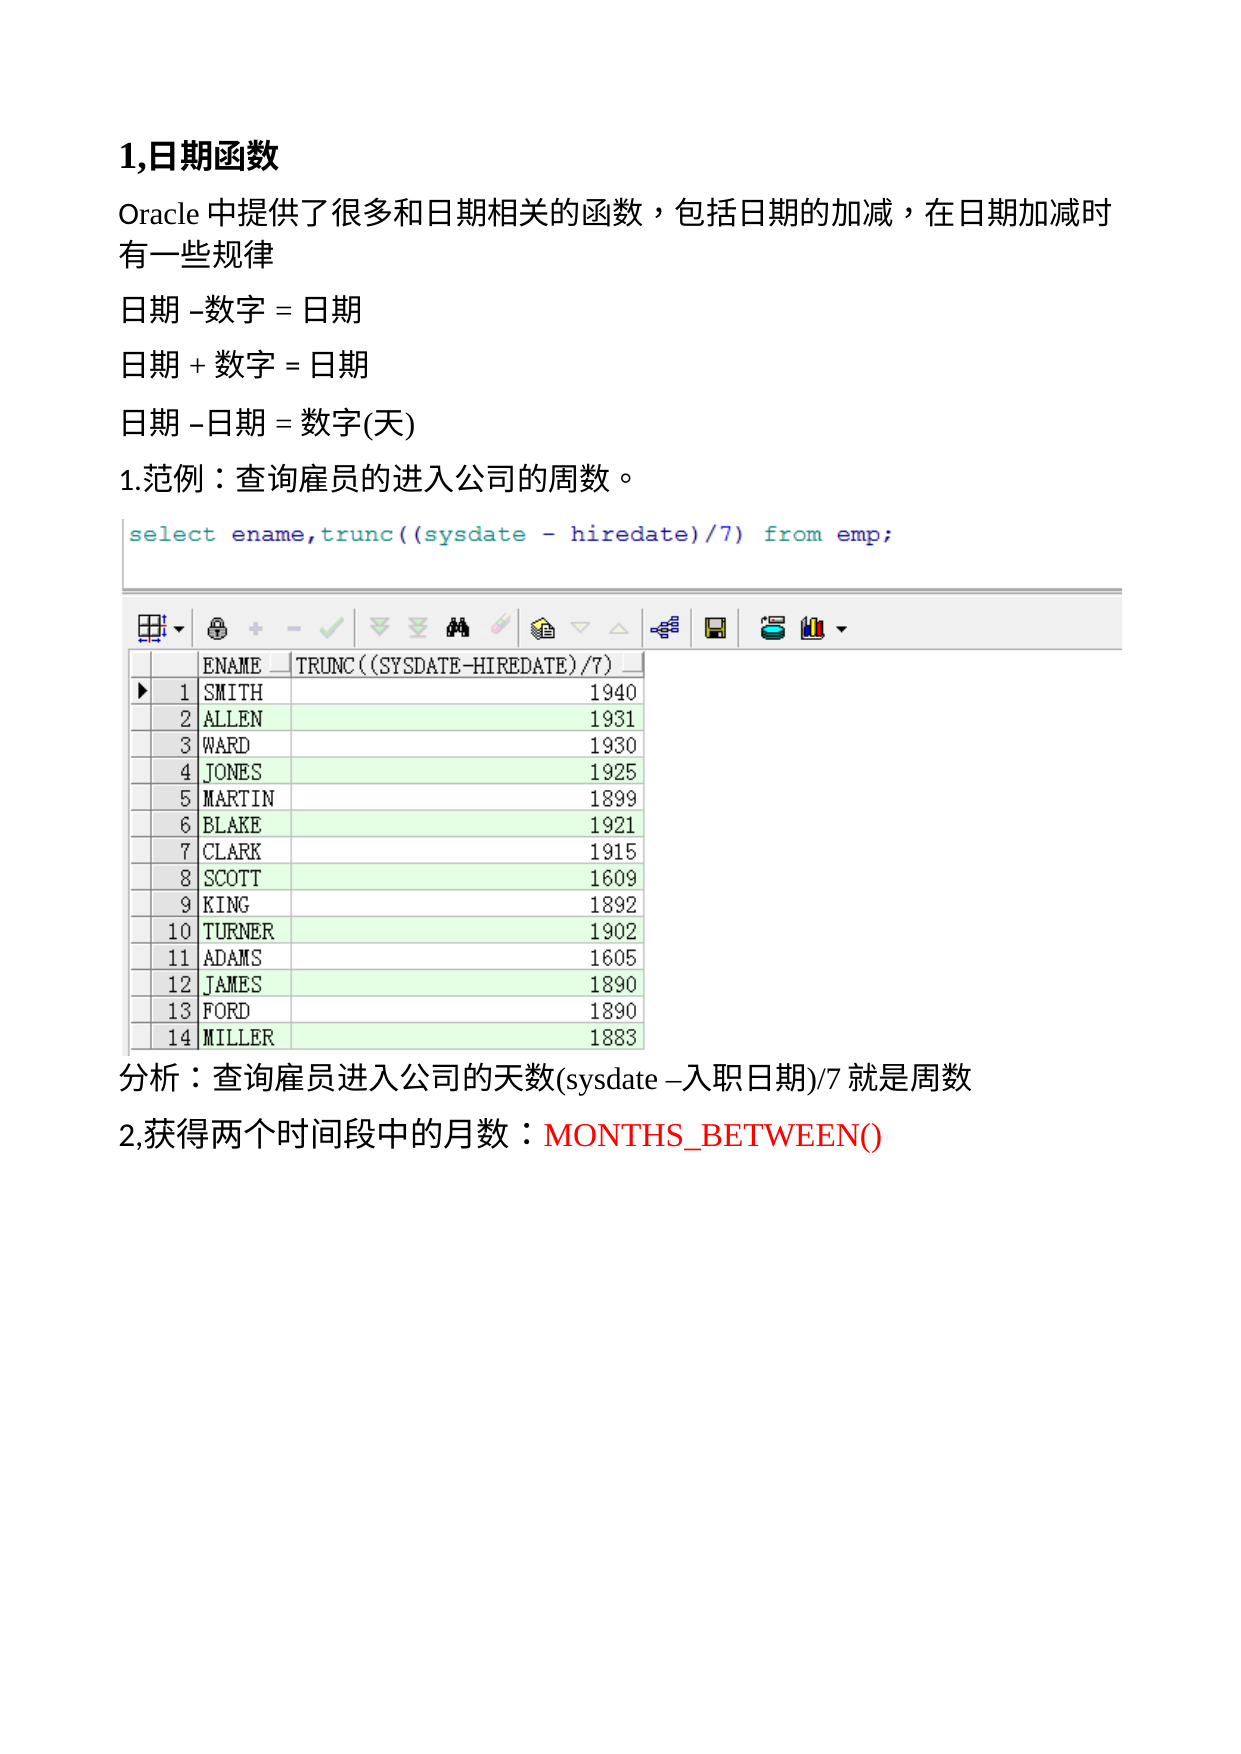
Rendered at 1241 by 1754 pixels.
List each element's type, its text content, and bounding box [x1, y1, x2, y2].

text Oracle中提供了很多和日期相关的函数，包括日期的加减，在日期加减时有一些规律 [118, 191, 1122, 276]
text 2,获得两个时间段中的月数：MONTHS_BETWEEN() [118, 1111, 1122, 1156]
text 分析：查询雇员进入公司的天数(sysdate –入职日期)/7就是周数 [118, 1056, 1122, 1098]
subtitle 1,日期函数 [118, 133, 1122, 178]
text 日期 + 数字 = 日期 [118, 343, 1122, 386]
text 日期 –日期 = 数字(天) [118, 398, 1122, 444]
text [118, 512, 1122, 519]
text 日期 –数字 = 日期 [118, 288, 1122, 331]
picture [118, 519, 1123, 1056]
text 1.范例：查询雇员的进入公司的周数。 [118, 456, 1122, 499]
